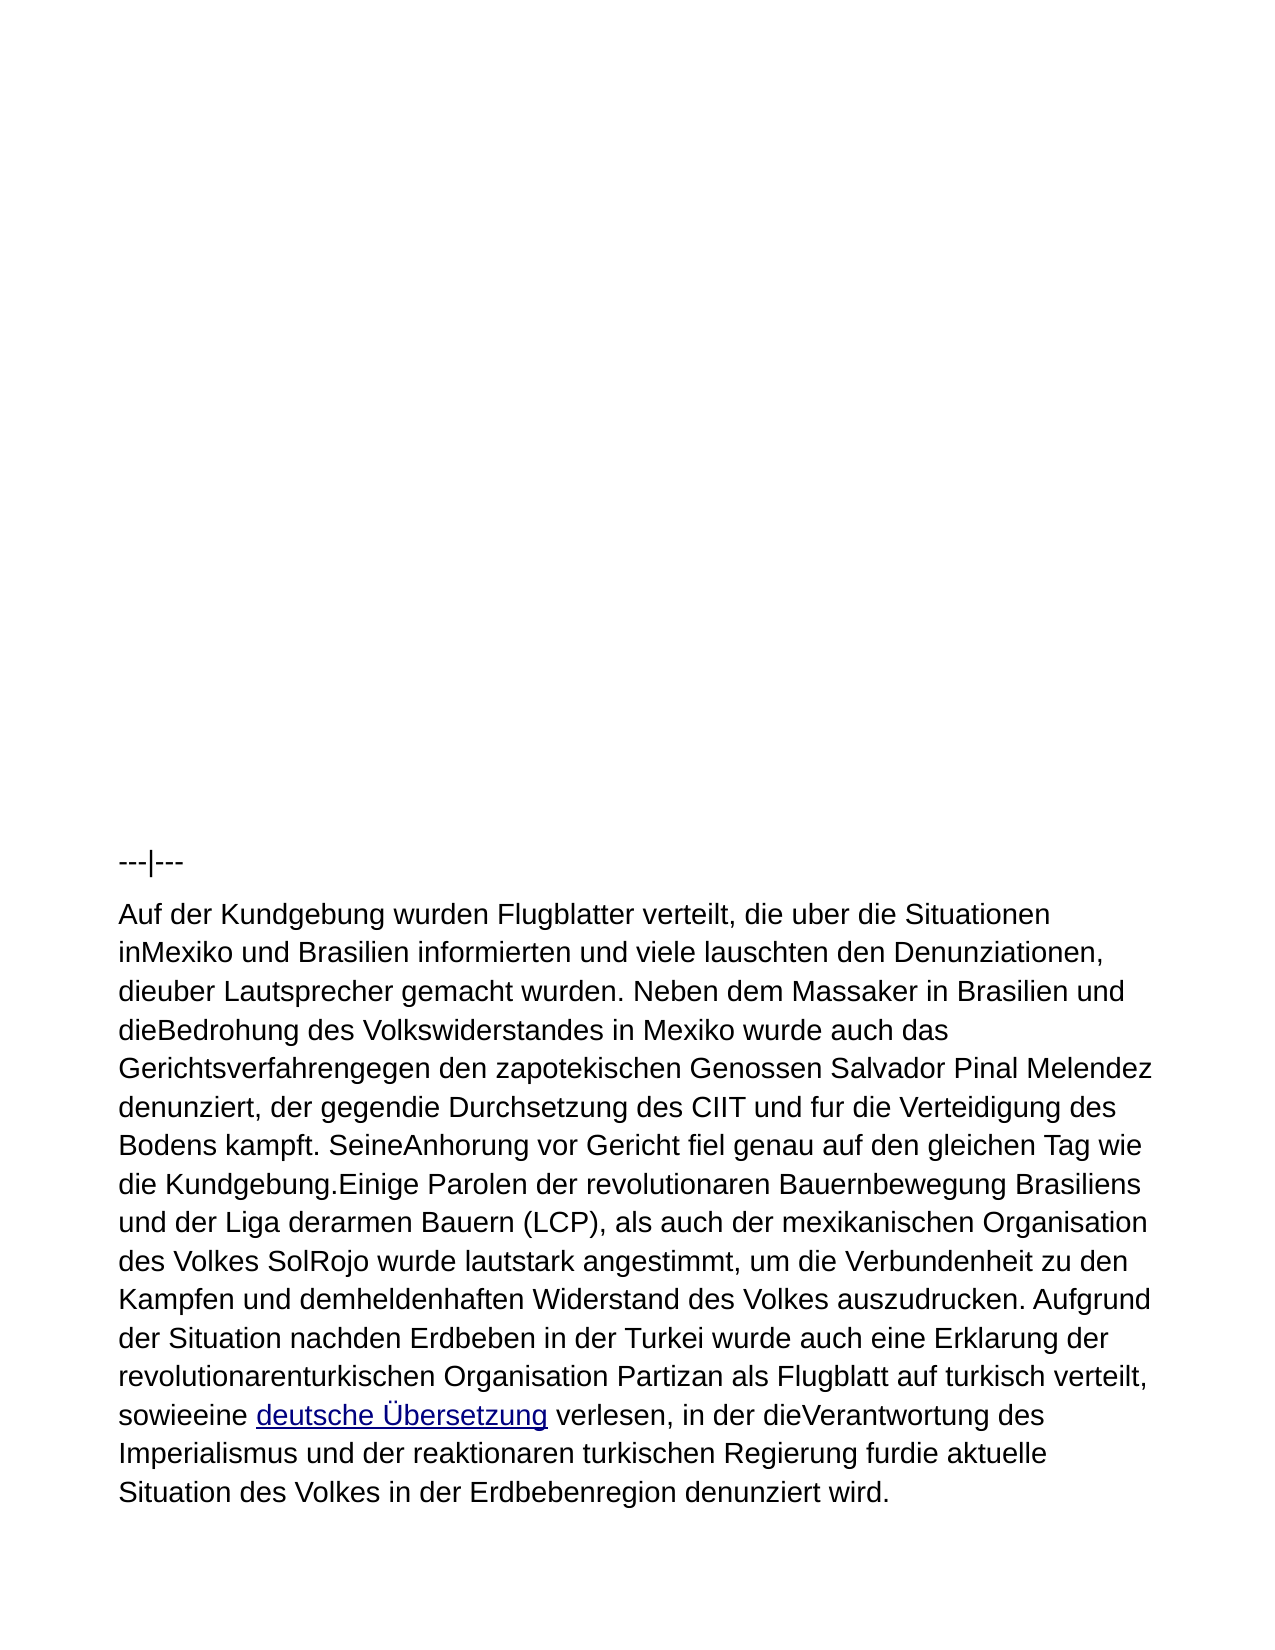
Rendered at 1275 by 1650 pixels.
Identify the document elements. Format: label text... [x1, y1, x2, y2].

text ---|--- [118, 118, 1157, 877]
text Auf der Kundgebung wurden Flugblatter verteilt, die uber die Situationen inMexiko und Brasilien informierten und viele lauschten den Denunziationen, dieuber Lautsprecher gemacht wurden. Neben dem Massaker in Brasilien und dieBedrohung des Volkswiderstandes in Mexiko wurde auch das Gerichtsverfahrengegen den zapotekischen Genossen Salvador Pinal Melendez denunziert, der gegendie Durchsetzung des CIIT und fur die Verteidigung des Bodens kampft. SeineAnhorung vor Gericht fiel genau auf den gleichen Tag wie die Kundgebung.Einige Parolen der revolutionaren Bauernbewegung Brasiliens und der Liga derarmen Bauern (LCP), als auch der mexikanischen Organisation des Volkes SolRojo wurde lautstark angestimmt, um die Verbundenheit zu den Kampfen und demheldenhaften Widerstand des Volkes auszudrucken. Aufgrund der Situation nachden Erdbeben in der Turkei wurde auch eine Erklarung der revolutionarenturkischen Organisation Partizan als Flugblatt auf turkisch verteilt, sowieeine deutsche Übersetzung verlesen, in der dieVerantwortung des Imperialismus und der reaktionaren turkischen Regierung furdie aktuelle Situation des Volkes in der Erdbebenregion denunziert wird. [118, 897, 1157, 1509]
